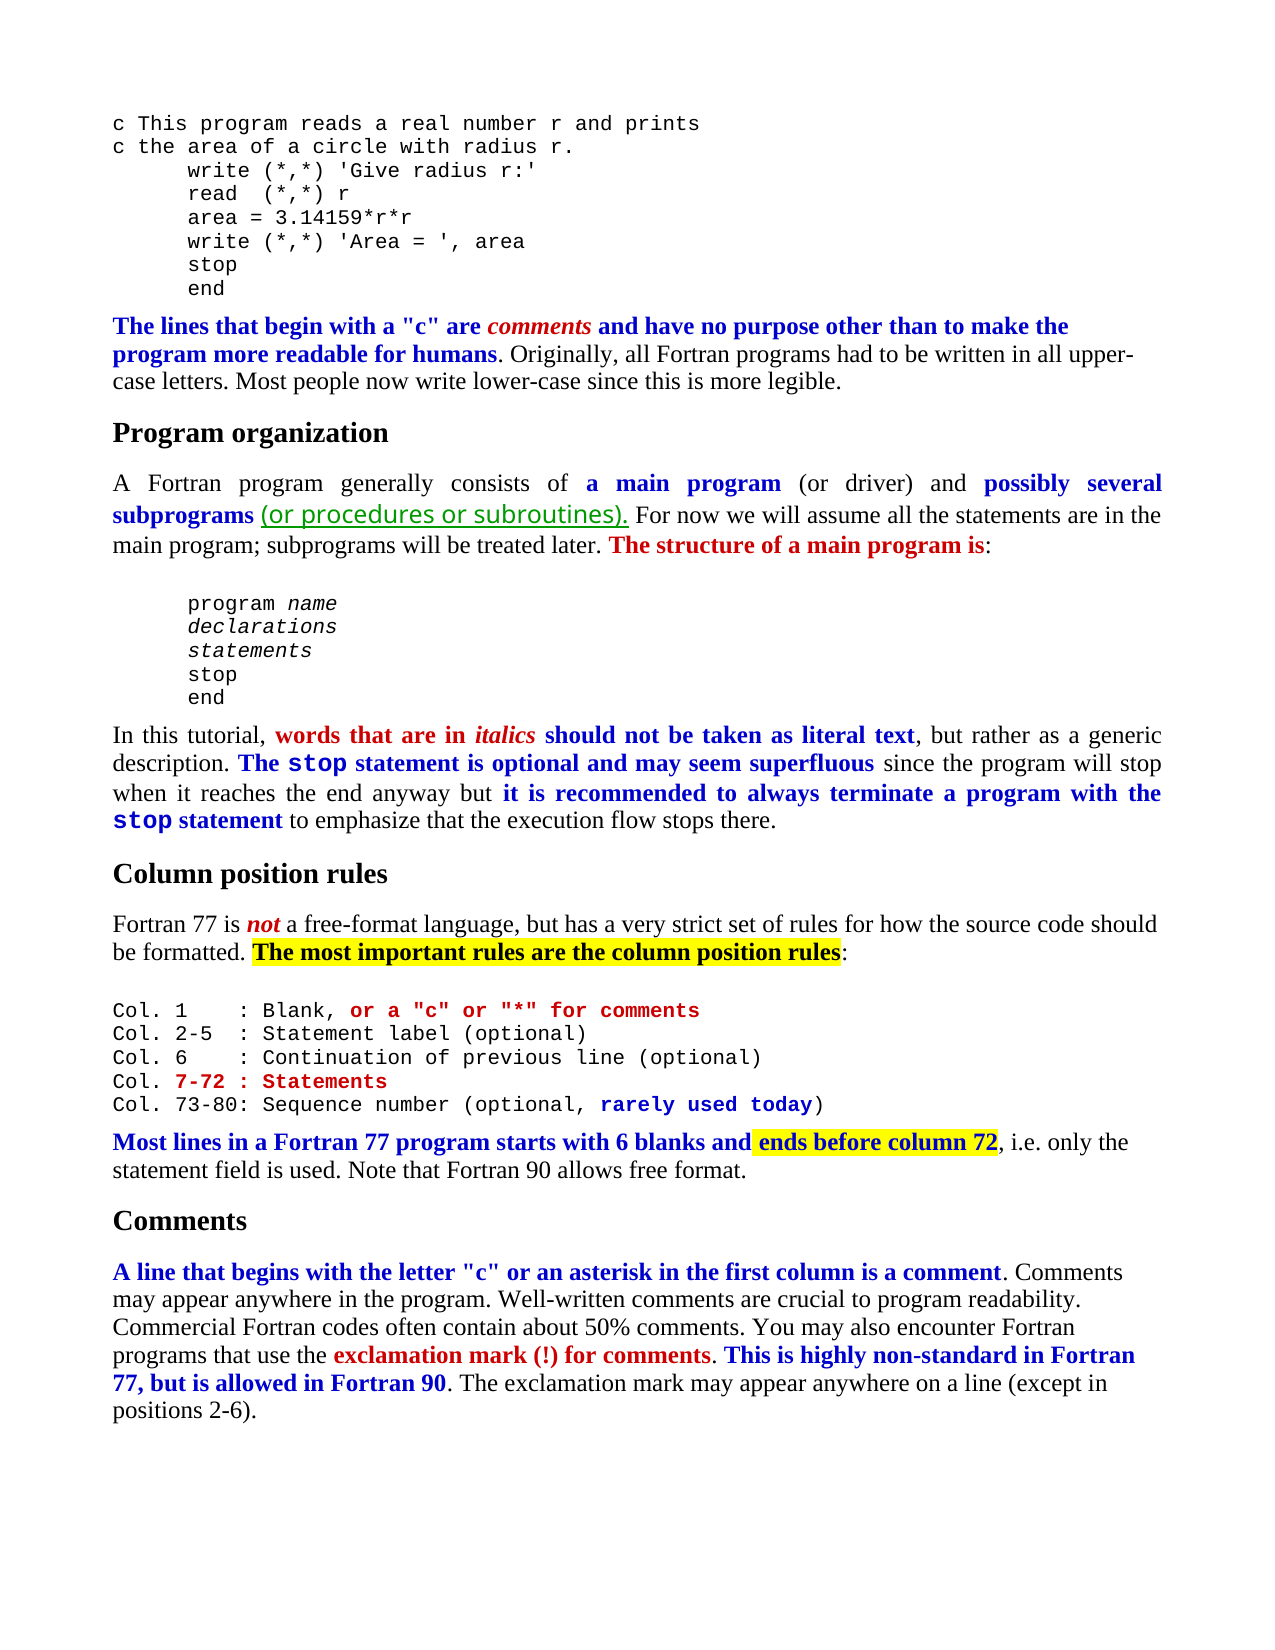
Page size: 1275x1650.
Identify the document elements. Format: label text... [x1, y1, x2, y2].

text stop [112, 254, 1162, 278]
text Col. 73-80: Sequence number (optional, rarely used today) [112, 1094, 1162, 1118]
text The lines that begin with a "c" are comments and have no purpose other than to make the program more readable for humans. Originally, all Fortran programs had to be written in all upper-case letters. Most people now write lower-case since this is more legible. [112, 312, 1162, 395]
text c This program reads a real number r and prints [112, 112, 1162, 136]
text Col. 7-72 : Statements [112, 1071, 1162, 1094]
text declarations [112, 616, 1162, 640]
text In this tutorial, words that are in italics should not be taken as literal text, but rather as a generic description. The stop statement is optional and may seem superfluous since the program will stop when it reaches the end anyway but it is recommended to always terminate a program with the stop statement to emphasize that the execution flow stops there. [112, 721, 1162, 836]
text A Fortran program generally consists of a main program (or driver) and possibly several subprograms (or procedures or subroutines). For now we will assume all the statements are in the main program; subprograms will be treated later. The structure of a main program is: [112, 469, 1162, 559]
text write (*,*) 'Give radius r:' [112, 160, 1162, 183]
text Fortran 77 is not a free-format language, but has a very strict set of rules for how the source code should be formatted. The most important rules are the column position rules: [112, 910, 1162, 966]
text read (*,*) r [112, 183, 1162, 207]
text Col. 6 : Continuation of previous line (optional) [112, 1047, 1162, 1071]
text end [112, 687, 1162, 711]
text Most lines in a Fortran 77 program starts with 6 blanks and ends before column 72, i.e. only the statement field is used. Note that Fortran 90 allows free format. [112, 1128, 1162, 1184]
text Comments [112, 1205, 1162, 1237]
text write (*,*) 'Area = ', area [112, 231, 1162, 254]
text Program organization [112, 416, 1162, 448]
text stop [112, 664, 1162, 687]
text end [112, 278, 1162, 302]
text program name [112, 593, 1162, 616]
text Column position rules [112, 857, 1162, 889]
text Col. 2-5 : Statement label (optional) [112, 1023, 1162, 1047]
text A line that begins with the letter "c" or an asterisk in the first column is a comment. Comments may appear anywhere in the program. Well-written comments are crucial to program readability. Commercial Fortran codes often contain about 50% comments. You may also encounter Fortran programs that use the exclamation mark (!) for comments. This is highly non-standard in Fortran 77, but is allowed in Fortran 90. The exclamation mark may appear anywhere on a line (except in positions 2-6). [112, 1258, 1162, 1424]
text statements [112, 640, 1162, 664]
text c the area of a circle with radius r. [112, 136, 1162, 160]
text Col. 1 : Blank, or a "c" or "*" for comments [112, 1000, 1162, 1023]
text area = 3.14159*r*r [112, 207, 1162, 231]
